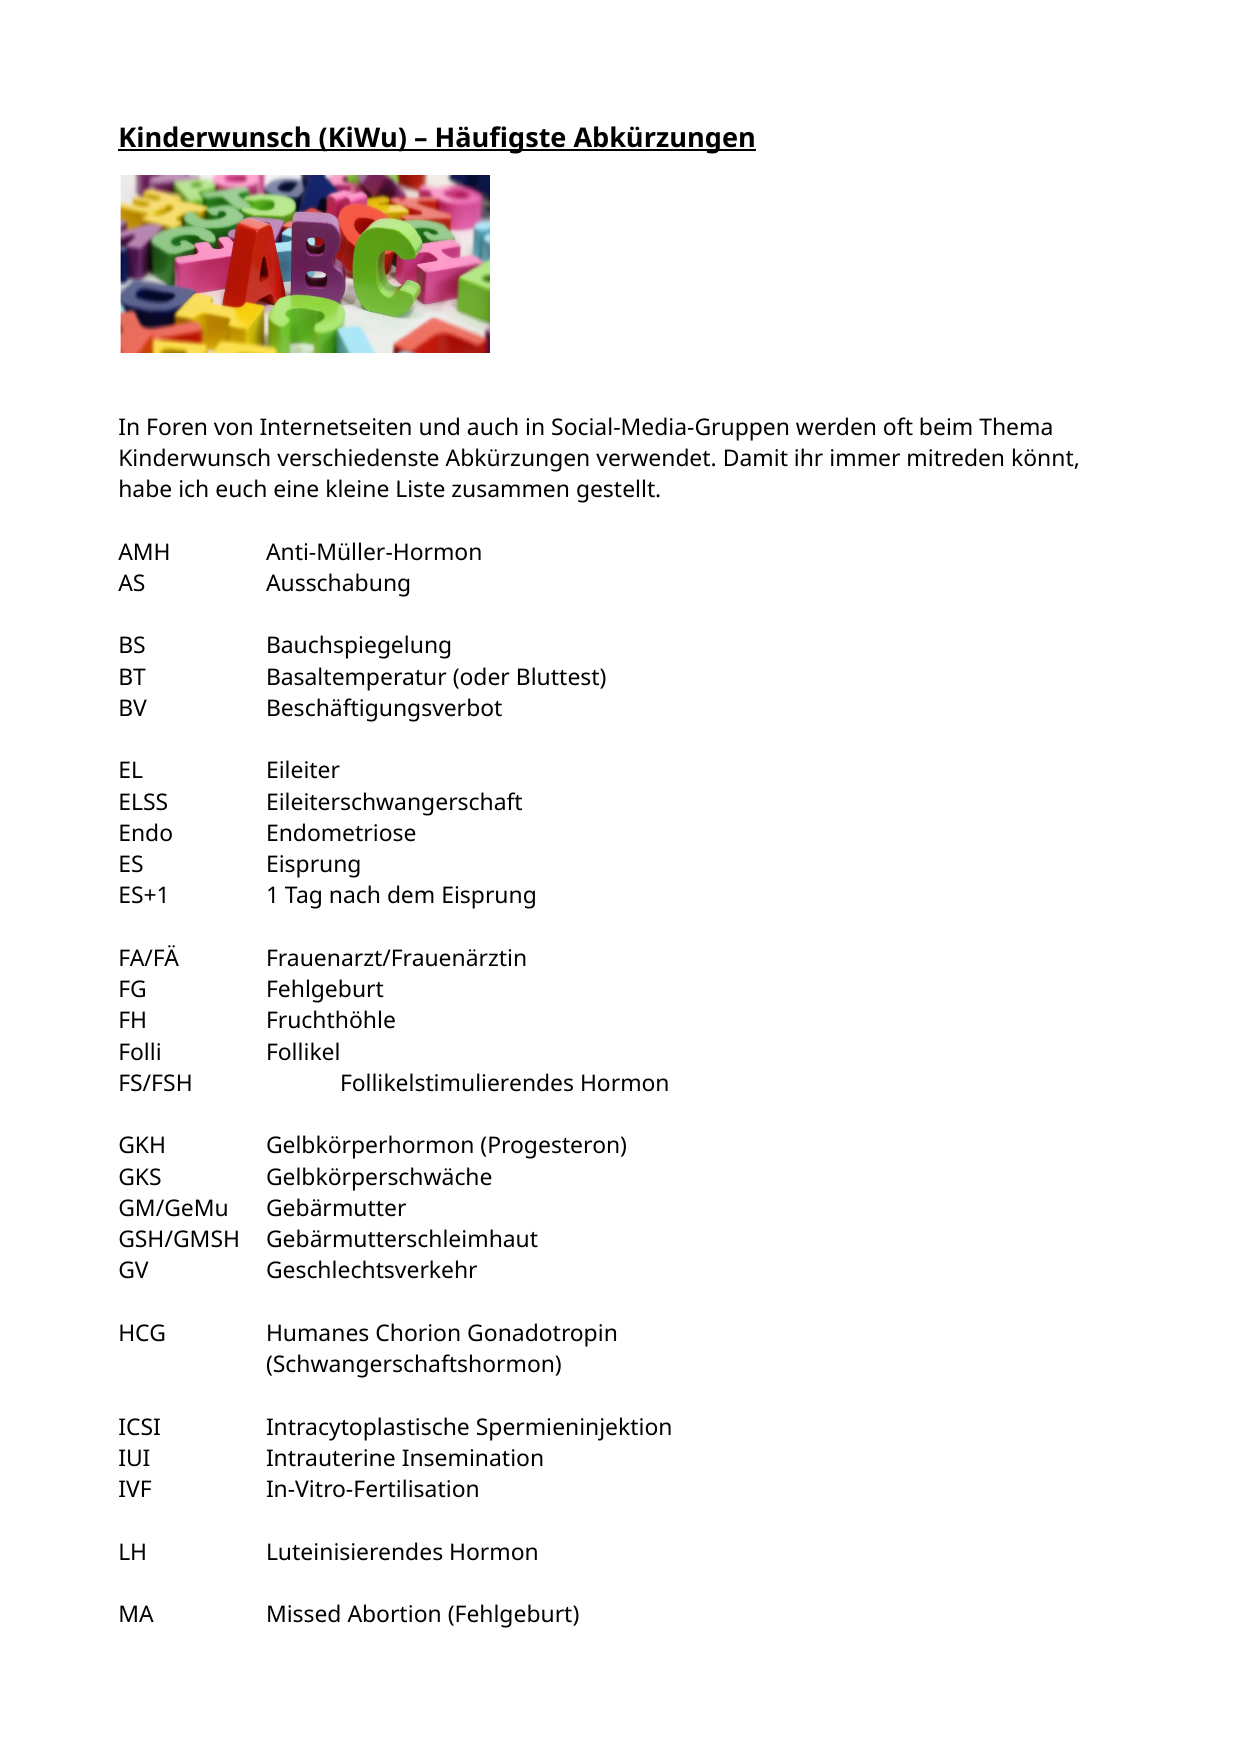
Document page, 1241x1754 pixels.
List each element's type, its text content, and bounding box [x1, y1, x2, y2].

text IUI Intrauterine Insemination [118, 1442, 1122, 1473]
text Folli Follikel [118, 1036, 1122, 1067]
text BV Beschäftigungsverbot [118, 692, 1122, 723]
text GM/GeMu Gebärmutter [118, 1192, 1122, 1223]
text AMH Anti-Müller-Hormon [118, 536, 1122, 567]
text HCG Humanes Chorion Gonadotropin [118, 1317, 1122, 1348]
text In Foren von Internetseiten und auch in Social-Media-Gruppen werden oft beim Thema Kinderwunsch verschiedenste Abkürzungen verwendet. Damit ihr immer mitreden könnt, habe ich euch eine kleine Liste zusammen gestellt. [118, 411, 1122, 504]
text GKS Gelbkörperschwäche [118, 1161, 1122, 1192]
text FS/FSH Follikelstimulierendes Hormon [118, 1067, 1122, 1098]
text ICSI Intracytoplastische Spermieninjektion [118, 1411, 1122, 1442]
text BT Basaltemperatur (oder Bluttest) [118, 661, 1122, 692]
text LH Luteinisierendes Hormon [118, 1536, 1122, 1567]
text Endo Endometriose [118, 817, 1122, 848]
text GSH/GMSH Gebärmutterschleimhaut [118, 1223, 1122, 1254]
text GKH Gelbkörperhormon (Progesteron) [118, 1129, 1122, 1161]
text Kinderwunsch (KiWu) – Häufigste Abkürzungen [118, 118, 1122, 155]
text FA/FÄ Frauenarzt/Frauenärztin [118, 942, 1122, 973]
text ELSS Eileiterschwangerschaft [118, 786, 1122, 817]
text MA Missed Abortion (Fehlgeburt) [118, 1598, 1122, 1629]
text ES Eisprung [118, 848, 1122, 879]
text FG Fehlgeburt [118, 973, 1122, 1004]
text BS Bauchspiegelung [118, 629, 1122, 661]
text EL Eileiter [118, 754, 1122, 786]
text ES+1 1 Tag nach dem Eisprung [118, 879, 1122, 911]
picture [120, 175, 490, 353]
text FH Fruchthöhle [118, 1004, 1122, 1036]
text IVF In-Vitro-Fertilisation [118, 1473, 1122, 1504]
text GV Geschlechtsverkehr [118, 1254, 1122, 1286]
text (Schwangerschaftshormon) [118, 1348, 1122, 1379]
text AS Ausschabung [118, 567, 1122, 598]
